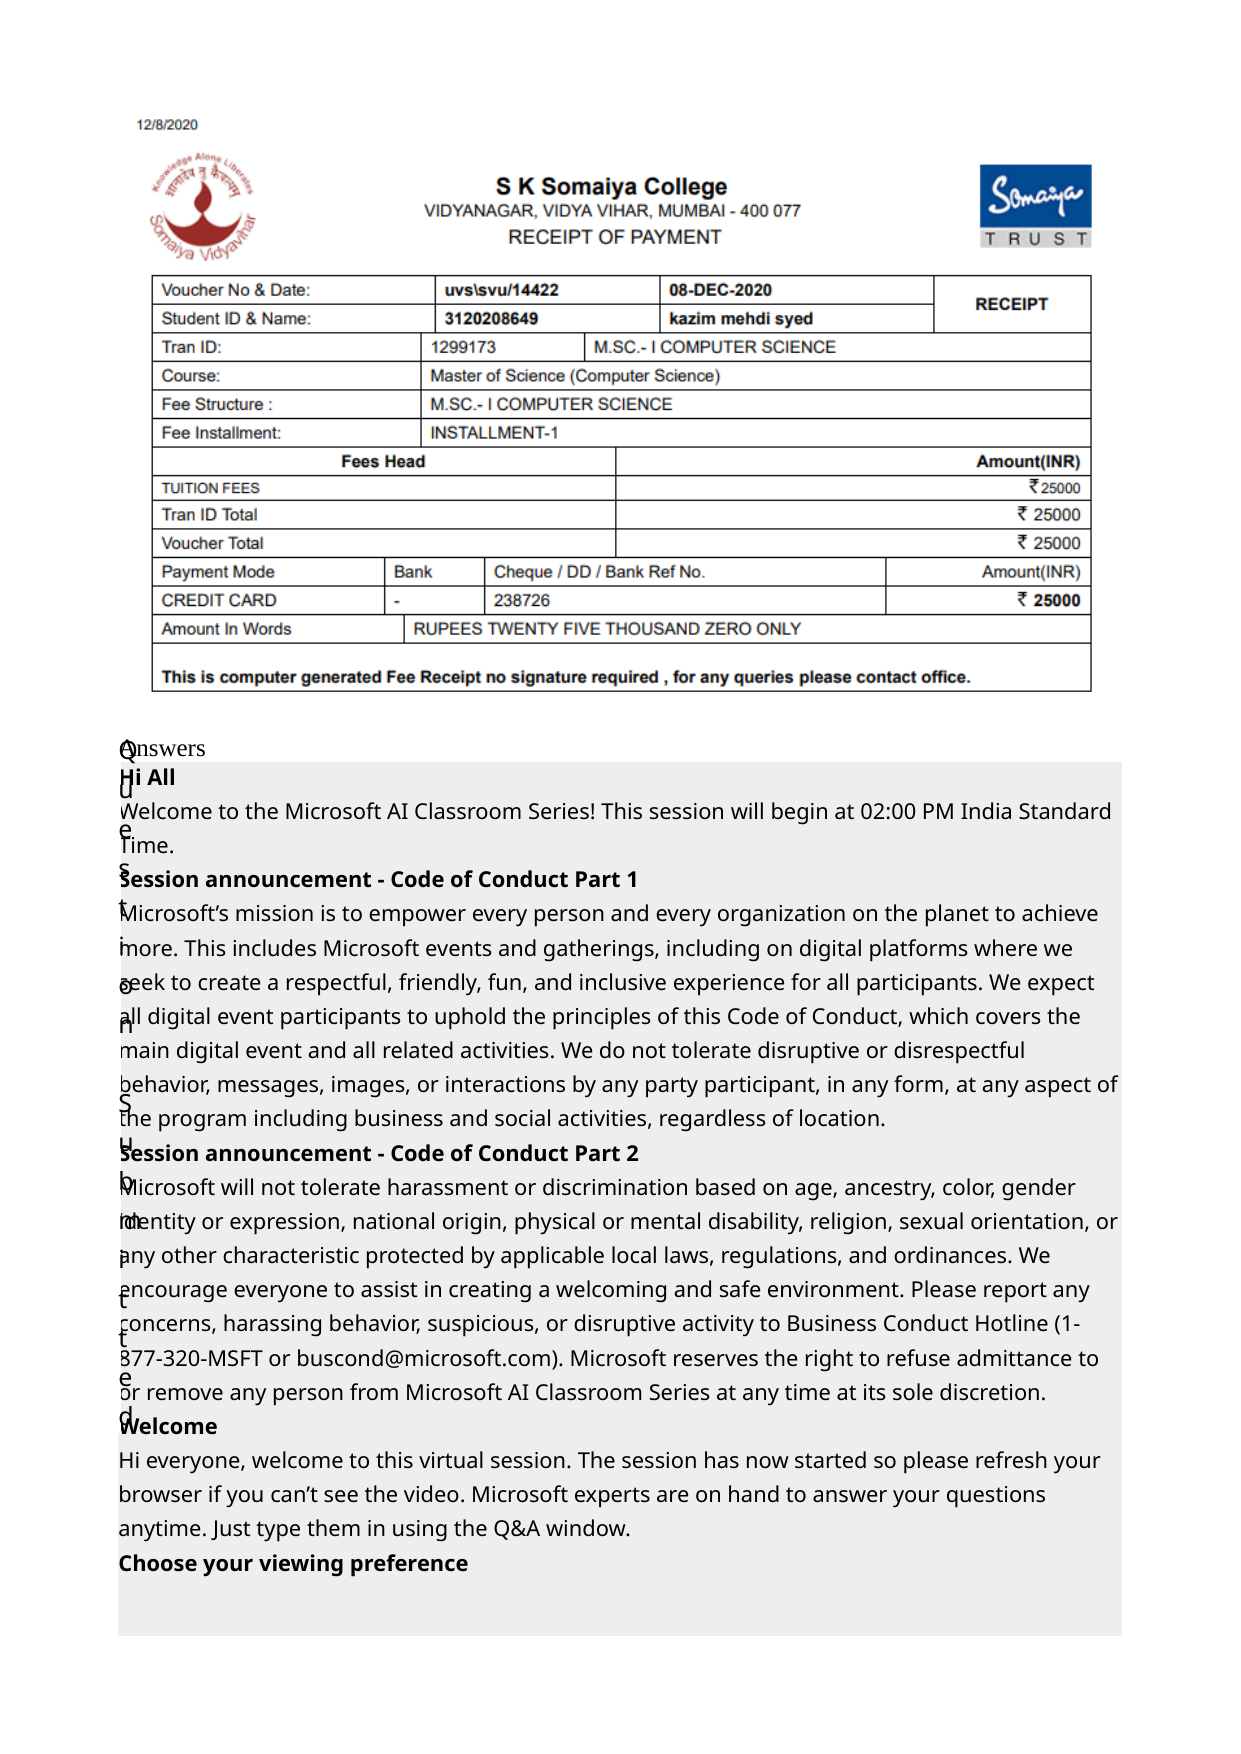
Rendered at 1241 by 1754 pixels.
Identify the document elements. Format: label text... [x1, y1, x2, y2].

text Hi All [121, 762, 1122, 792]
text Session announcement - Code of Conduct Part 1 [121, 864, 1122, 894]
text Choose your viewing preference [118, 1548, 1122, 1577]
text Welcome [118, 1411, 1122, 1441]
text Answers [121, 733, 1122, 762]
text Session announcement - Code of Conduct Part 2 [121, 1138, 1122, 1167]
text Welcome to the Microsoft AI Classroom Series! This session will begin at 02:00 PM India Standard Time. [121, 796, 1122, 860]
text Hi everyone, welcome to this virtual session. The session has now started so please refresh your browser if you can’t see the video. Microsoft experts are on hand to answer your questions anytime. Just type them in using the Q&A window. [118, 1445, 1122, 1543]
text Microsoft will not tolerate harassment or discrimination based on age, ancestry, color, gender identity or expression, national origin, physical or mental disability, religion, sexual orientation, or any other characteristic protected by applicable local laws, regulations, and ordinances. We encourage everyone to assist in creating a welcoming and safe environment. Please report any concerns, harassing behavior, suspicious, or disruptive activity to Business Conduct Hotline (1-877-320-MSFT or buscond@microsoft.com). Microsoft reserves the right to refuse admittance to or remove any person from Microsoft AI Classroom Series at any time at its sole discretion. [121, 1172, 1122, 1407]
picture [118, 118, 1123, 705]
text Microsoft’s mission is to empower every person and every organization on the planet to achieve more. This includes Microsoft events and gatherings, including on digital platforms where we seek to create a respectful, friendly, fun, and inclusive experience for all participants. We expect all digital event participants to uphold the principles of this Code of Conduct, which covers the main digital event and all related activities. We do not tolerate disruptive or disrespectful behavior, messages, images, or interactions by any party participant, in any form, at any aspect of the program including business and social activities, regardless of location. [121, 898, 1122, 1133]
